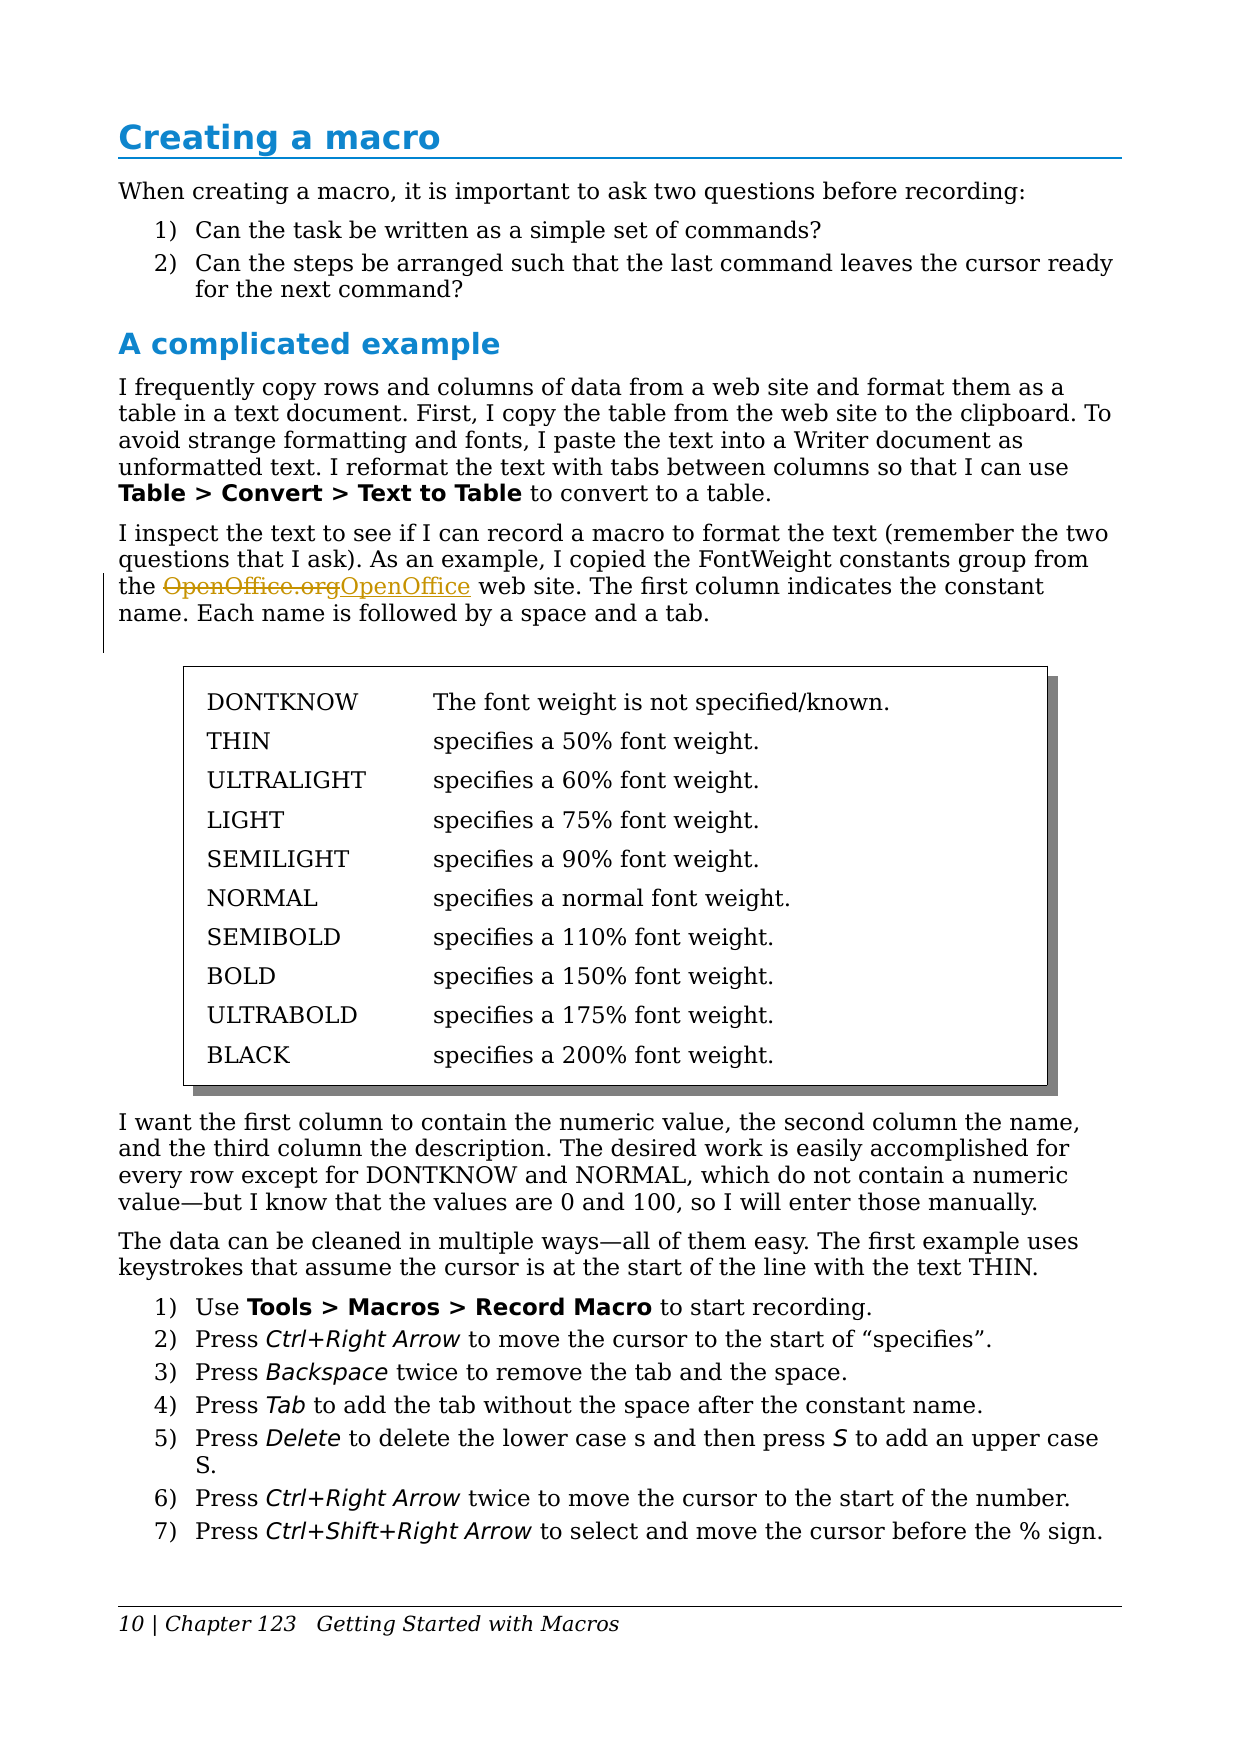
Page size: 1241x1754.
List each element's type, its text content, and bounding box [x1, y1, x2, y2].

text LIGHT specifies a 75% font weight. [184, 807, 1047, 833]
list Use Tools > Macros > Record Macro to start recording. [177, 1294, 1122, 1320]
list Press Tab to add the tab without the space after the constant name. [177, 1392, 1122, 1419]
text I want the first column to contain the numeric value, the second column the name, and the third column the description. The desired work is easily accomplished for every row except for DONTKNOW and NORMAL, which do not contain a numeric value—but I know that the values are 0 and 100, so I will enter those manually. [118, 1109, 1122, 1215]
list Can the steps be arranged such that the last command leaves the cursor ready for the next command? [177, 250, 1122, 303]
text ULTRALIGHT specifies a 60% font weight. [184, 768, 1047, 794]
text I inspect the text to see if I can record a macro to format the text (remember the two questions that I ask). As an example, I copied the FontWeight constants group from the OpenOffice web site. The first column indicates the constant name. Each name is followed by a space and a tab. [118, 520, 1122, 626]
text SEMILIGHT specifies a 90% font weight. [184, 846, 1047, 873]
subtitle Creating a macro [118, 118, 1122, 157]
list Press Backspace twice to remove the tab and the space. [177, 1359, 1122, 1386]
list Press Delete to delete the lower case s and then press S to add an upper case S. [177, 1425, 1122, 1479]
text BLACK specifies a 200% font weight. [184, 1042, 1047, 1068]
text THIN specifies a 50% font weight. [184, 728, 1047, 755]
subtitle A complicated example [118, 328, 1122, 362]
text SEMIBOLD specifies a 110% font weight. [184, 924, 1047, 951]
text NORMAL specifies a normal font weight. [184, 885, 1047, 912]
list Press Ctrl+Right Arrow to move the cursor to the start of “specifies”. [177, 1327, 1122, 1353]
text DONTKNOW The font weight is not specified/known. [184, 689, 1047, 716]
text I frequently copy rows and columns of data from a web site and format them as a table in a text document. First, I copy the table from the web site to the clipboard. To avoid strange formatting and fonts, I paste the text into a Writer document as unformatted text. I reformat the text with tabs between columns so that I can use Table > Convert > Text to Table to convert to a table. [118, 374, 1122, 507]
list Press Ctrl+Right Arrow twice to move the cursor to the start of the number. [177, 1485, 1122, 1512]
text The data can be cleaned in multiple ways—all of them easy. The first example uses keystrokes that assume the cursor is at the start of the line with the text THIN. [118, 1228, 1122, 1281]
text ULTRABOLD specifies a 175% font weight. [184, 1003, 1047, 1029]
list Press Ctrl+Shift+Right Arrow to select and move the cursor before the % sign. [177, 1518, 1122, 1544]
text BOLD specifies a 150% font weight. [184, 963, 1047, 990]
list Can the task be written as a simple set of commands? [177, 217, 1122, 244]
text When creating a macro, it is important to ask two questions before recording: [118, 178, 1122, 204]
